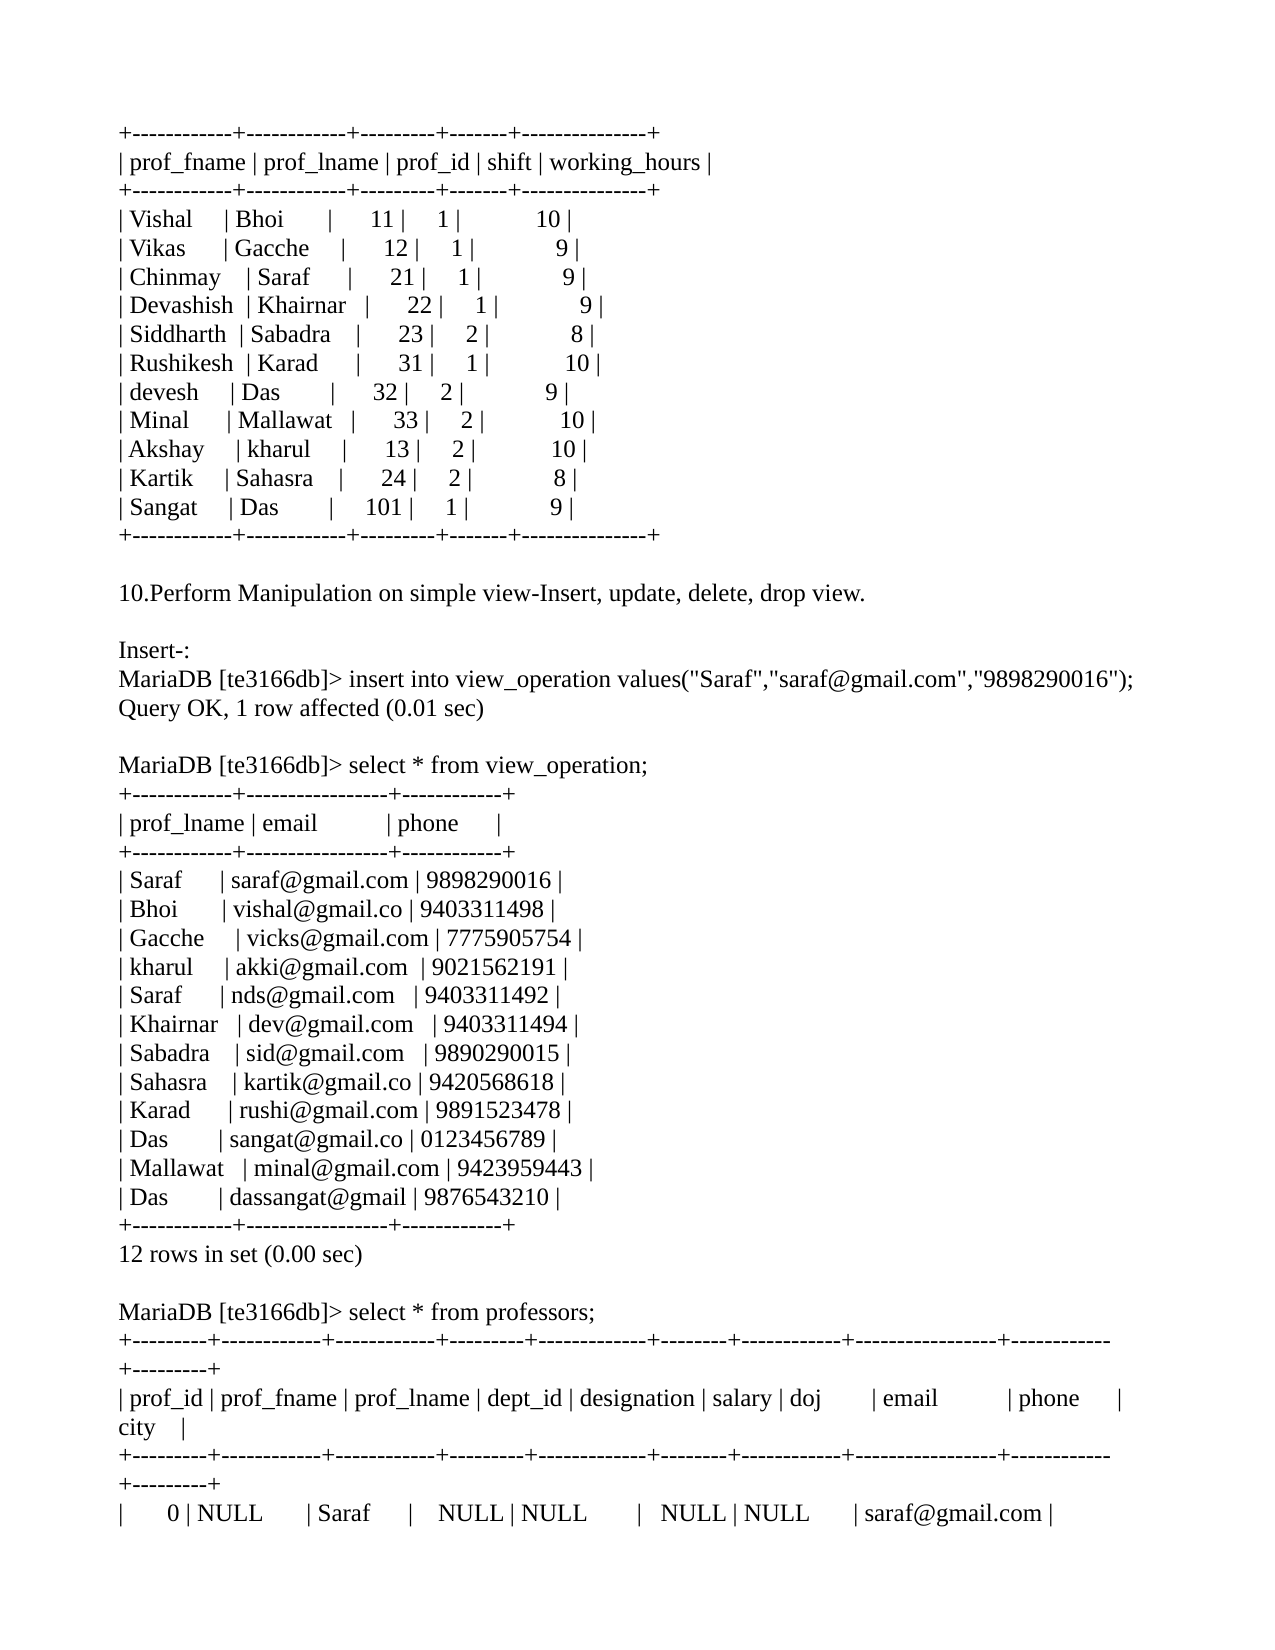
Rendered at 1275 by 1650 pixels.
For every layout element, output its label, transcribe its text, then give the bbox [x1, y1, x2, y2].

text +------------+-----------------+------------+ [118, 1211, 1157, 1239]
text | Das | sangat@gmail.co | 0123456789 | [118, 1124, 1157, 1153]
text | prof_id | prof_fname | prof_lname | dept_id | designation | salary | doj | email | phone | city | [118, 1383, 1157, 1441]
text | devesh | Das | 32 | 2 | 9 | [118, 377, 1157, 406]
text MariaDB [te3166db]> select * from professors; [118, 1297, 1157, 1326]
text | Saraf | nds@gmail.com | 9403311492 | [118, 981, 1157, 1009]
text | Bhoi | vishal@gmail.co | 9403311498 | [118, 894, 1157, 923]
text | Das | dassangat@gmail | 9876543210 | [118, 1182, 1157, 1211]
text +------------+------------+---------+-------+---------------+ [118, 176, 1157, 204]
text | Sabadra | sid@gmail.com | 9890290015 | [118, 1038, 1157, 1067]
text | Akshay | kharul | 13 | 2 | 10 | [118, 434, 1157, 463]
text | Chinmay | Saraf | 21 | 1 | 9 | [118, 262, 1157, 291]
text | Kartik | Sahasra | 24 | 2 | 8 | [118, 463, 1157, 492]
text 12 rows in set (0.00 sec) [118, 1239, 1157, 1268]
text | Devashish | Khairnar | 22 | 1 | 9 | [118, 291, 1157, 319]
text +------------+------------+---------+-------+---------------+ [118, 118, 1157, 147]
text | Saraf | saraf@gmail.com | 9898290016 | [118, 866, 1157, 894]
text | Sangat | Das | 101 | 1 | 9 | [118, 492, 1157, 521]
text | Khairnar | dev@gmail.com | 9403311494 | [118, 1009, 1157, 1038]
text +------------+-----------------+------------+ [118, 837, 1157, 866]
text | Gacche | vicks@gmail.com | 7775905754 | [118, 923, 1157, 952]
text Insert-: [118, 636, 1157, 664]
text +------------+-----------------+------------+ [118, 779, 1157, 808]
text +---------+------------+------------+---------+-------------+--------+------------+-----------------+------------+---------+ [118, 1441, 1157, 1498]
text | Karad | rushi@gmail.com | 9891523478 | [118, 1096, 1157, 1124]
text | Siddharth | Sabadra | 23 | 2 | 8 | [118, 319, 1157, 348]
text | Mallawat | minal@gmail.com | 9423959443 | [118, 1153, 1157, 1182]
text | prof_lname | email | phone | [118, 808, 1157, 837]
text | Sahasra | kartik@gmail.co | 9420568618 | [118, 1067, 1157, 1096]
text MariaDB [te3166db]> insert into view_operation values("Saraf","saraf@gmail.com","9898290016"); [118, 664, 1157, 693]
text | kharul | akki@gmail.com | 9021562191 | [118, 952, 1157, 981]
text Query OK, 1 row affected (0.01 sec) [118, 693, 1157, 722]
text +---------+------------+------------+---------+-------------+--------+------------+-----------------+------------+---------+ [118, 1326, 1157, 1383]
text | Minal | Mallawat | 33 | 2 | 10 | [118, 406, 1157, 434]
text | Rushikesh | Karad | 31 | 1 | 10 | [118, 348, 1157, 377]
text +------------+------------+---------+-------+---------------+ [118, 521, 1157, 549]
text | 0 | NULL | Saraf | NULL | NULL | NULL | NULL | saraf@gmail.com | [118, 1498, 1157, 1527]
text | Vishal | Bhoi | 11 | 1 | 10 | [118, 204, 1157, 233]
text 10.Perform Manipulation on simple view-Insert, update, delete, drop view. [118, 578, 1157, 607]
text MariaDB [te3166db]> select * from view_operation; [118, 751, 1157, 779]
text | Vikas | Gacche | 12 | 1 | 9 | [118, 233, 1157, 262]
text | prof_fname | prof_lname | prof_id | shift | working_hours | [118, 147, 1157, 176]
